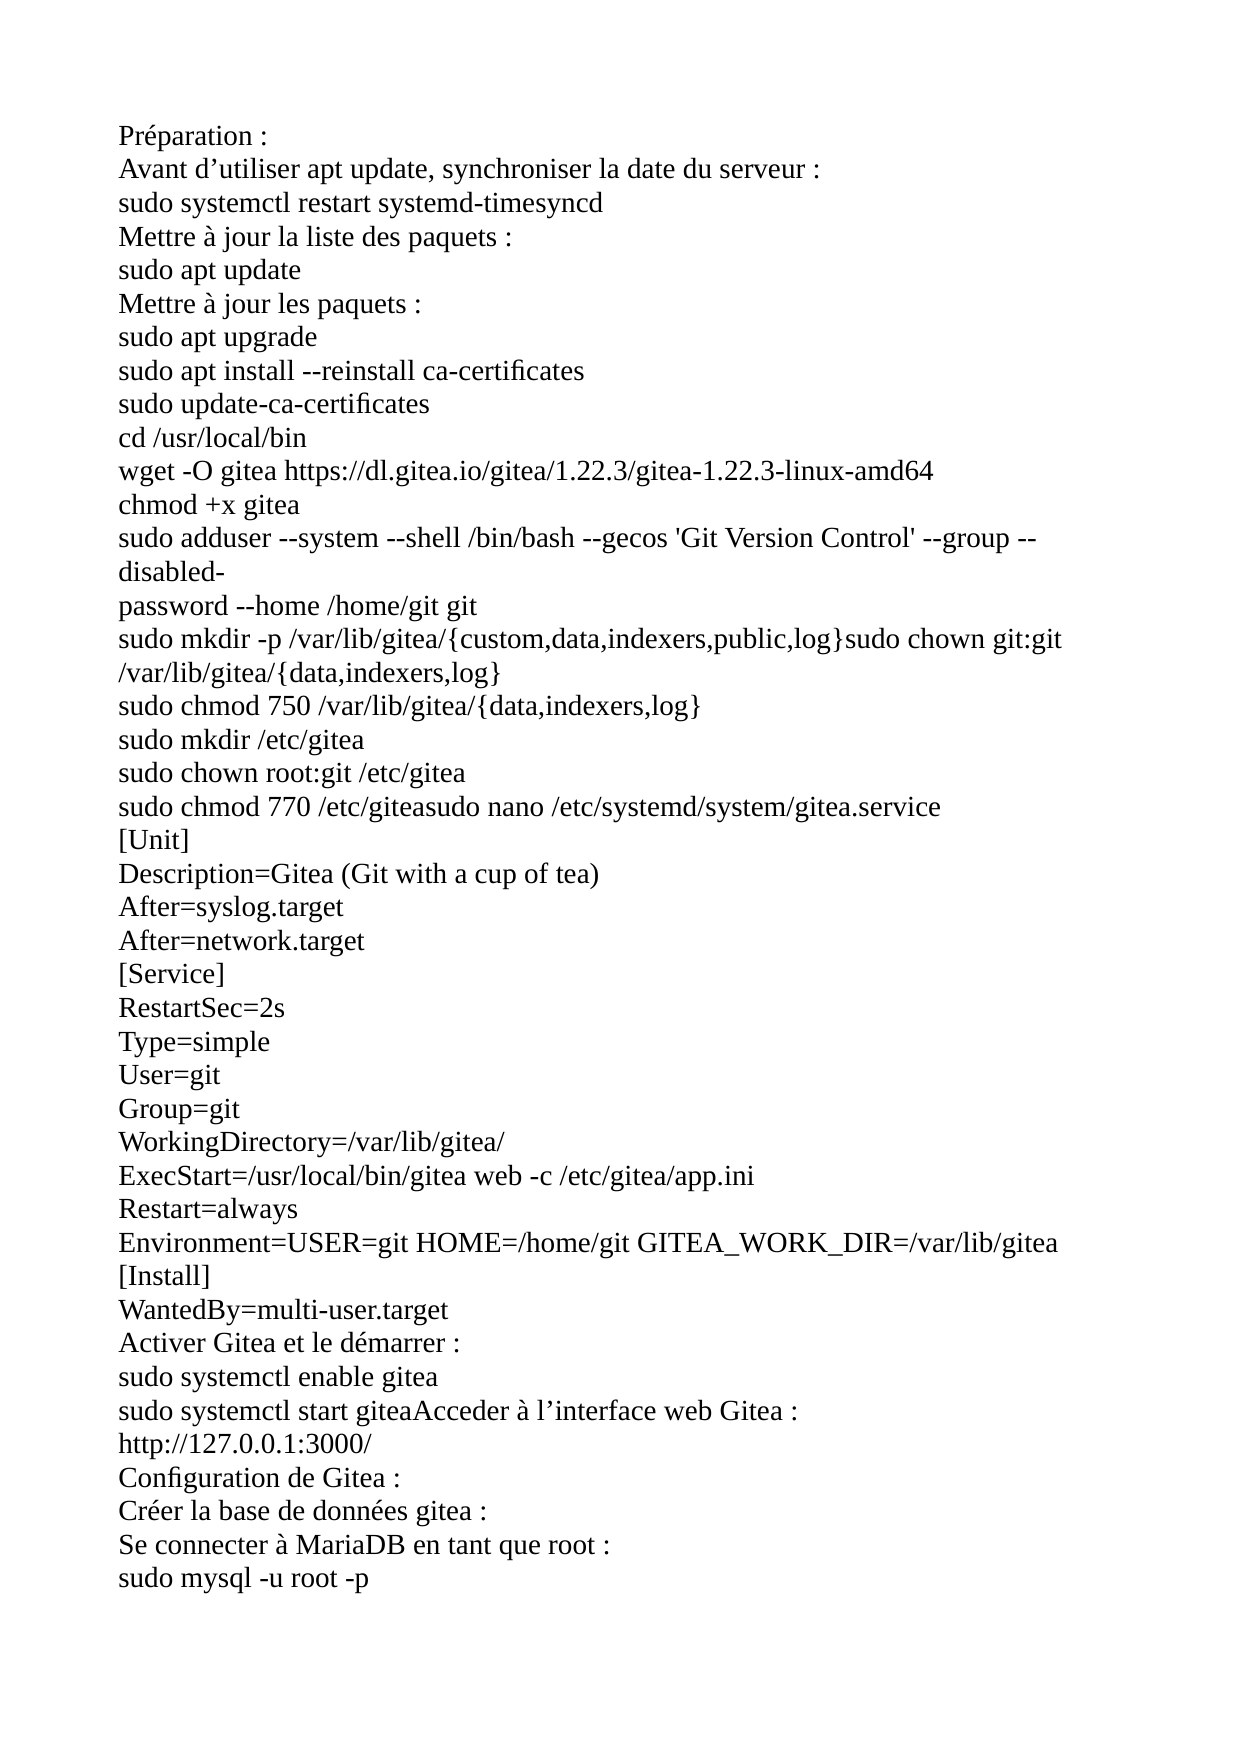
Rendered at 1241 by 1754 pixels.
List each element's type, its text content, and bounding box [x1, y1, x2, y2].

text Description=Gitea (Git with a cup of tea) [118, 856, 1122, 889]
text Préparation : [118, 118, 1122, 152]
text sudo systemctl enable gitea [118, 1359, 1122, 1393]
text RestartSec=2s [118, 990, 1122, 1024]
text http://127.0.0.1:3000/ [118, 1426, 1122, 1460]
text ExecStart=/usr/local/bin/gitea web -c /etc/gitea/app.ini [118, 1158, 1122, 1191]
text Mettre à jour les paquets : [118, 286, 1122, 319]
text sudo chmod 750 /var/lib/gitea/{data,indexers,log} [118, 688, 1122, 722]
text Activer Gitea et le démarrer : [118, 1326, 1122, 1359]
text After=network.target [118, 923, 1122, 957]
text sudo chown root:git /etc/gitea [118, 755, 1122, 789]
text password --home /home/git git [118, 588, 1122, 621]
text sudo update-ca-certiﬁcates [118, 386, 1122, 420]
text Créer la base de données gitea : [118, 1493, 1122, 1527]
text [Unit] [118, 822, 1122, 856]
text cd /usr/local/bin [118, 420, 1122, 453]
text [Service] [118, 957, 1122, 990]
text Mettre à jour la liste des paquets : [118, 219, 1122, 252]
text Group=git [118, 1091, 1122, 1124]
text Environment=USER=git HOME=/home/git GITEA_WORK_DIR=/var/lib/gitea [118, 1225, 1122, 1258]
text chmod +x gitea [118, 487, 1122, 521]
text wget -O gitea https://dl.gitea.io/gitea/1.22.3/gitea-1.22.3-linux-amd64 [118, 453, 1122, 487]
text [Install] [118, 1258, 1122, 1292]
text Conﬁguration de Gitea : [118, 1460, 1122, 1493]
text sudo adduser --system --shell /bin/bash --gecos 'Git Version Control' --group --disabled- [118, 521, 1122, 588]
text Se connecter à MariaDB en tant que root : [118, 1527, 1122, 1560]
text sudo mysql -u root -p [118, 1560, 1122, 1594]
text sudo mkdir -p /var/lib/gitea/{custom,data,indexers,public,log}sudo chown git:git /var/lib/gitea/{data,indexers,log} [118, 621, 1122, 688]
text sudo apt install --reinstall ca-certiﬁcates [118, 353, 1122, 386]
text WorkingDirectory=/var/lib/gitea/ [118, 1124, 1122, 1158]
text sudo apt upgrade [118, 319, 1122, 353]
text Type=simple [118, 1024, 1122, 1057]
text sudo apt update [118, 252, 1122, 286]
text Avant d’utiliser apt update, synchroniser la date du serveur : [118, 152, 1122, 185]
text sudo chmod 770 /etc/giteasudo nano /etc/systemd/system/gitea.service [118, 789, 1122, 822]
text After=syslog.target [118, 889, 1122, 923]
text sudo mkdir /etc/gitea [118, 722, 1122, 755]
text sudo systemctl start giteaAcceder à l’interface web Gitea : [118, 1393, 1122, 1426]
text Restart=always [118, 1191, 1122, 1225]
text User=git [118, 1057, 1122, 1091]
text sudo systemctl restart systemd-timesyncd [118, 185, 1122, 219]
text WantedBy=multi-user.target [118, 1292, 1122, 1326]
